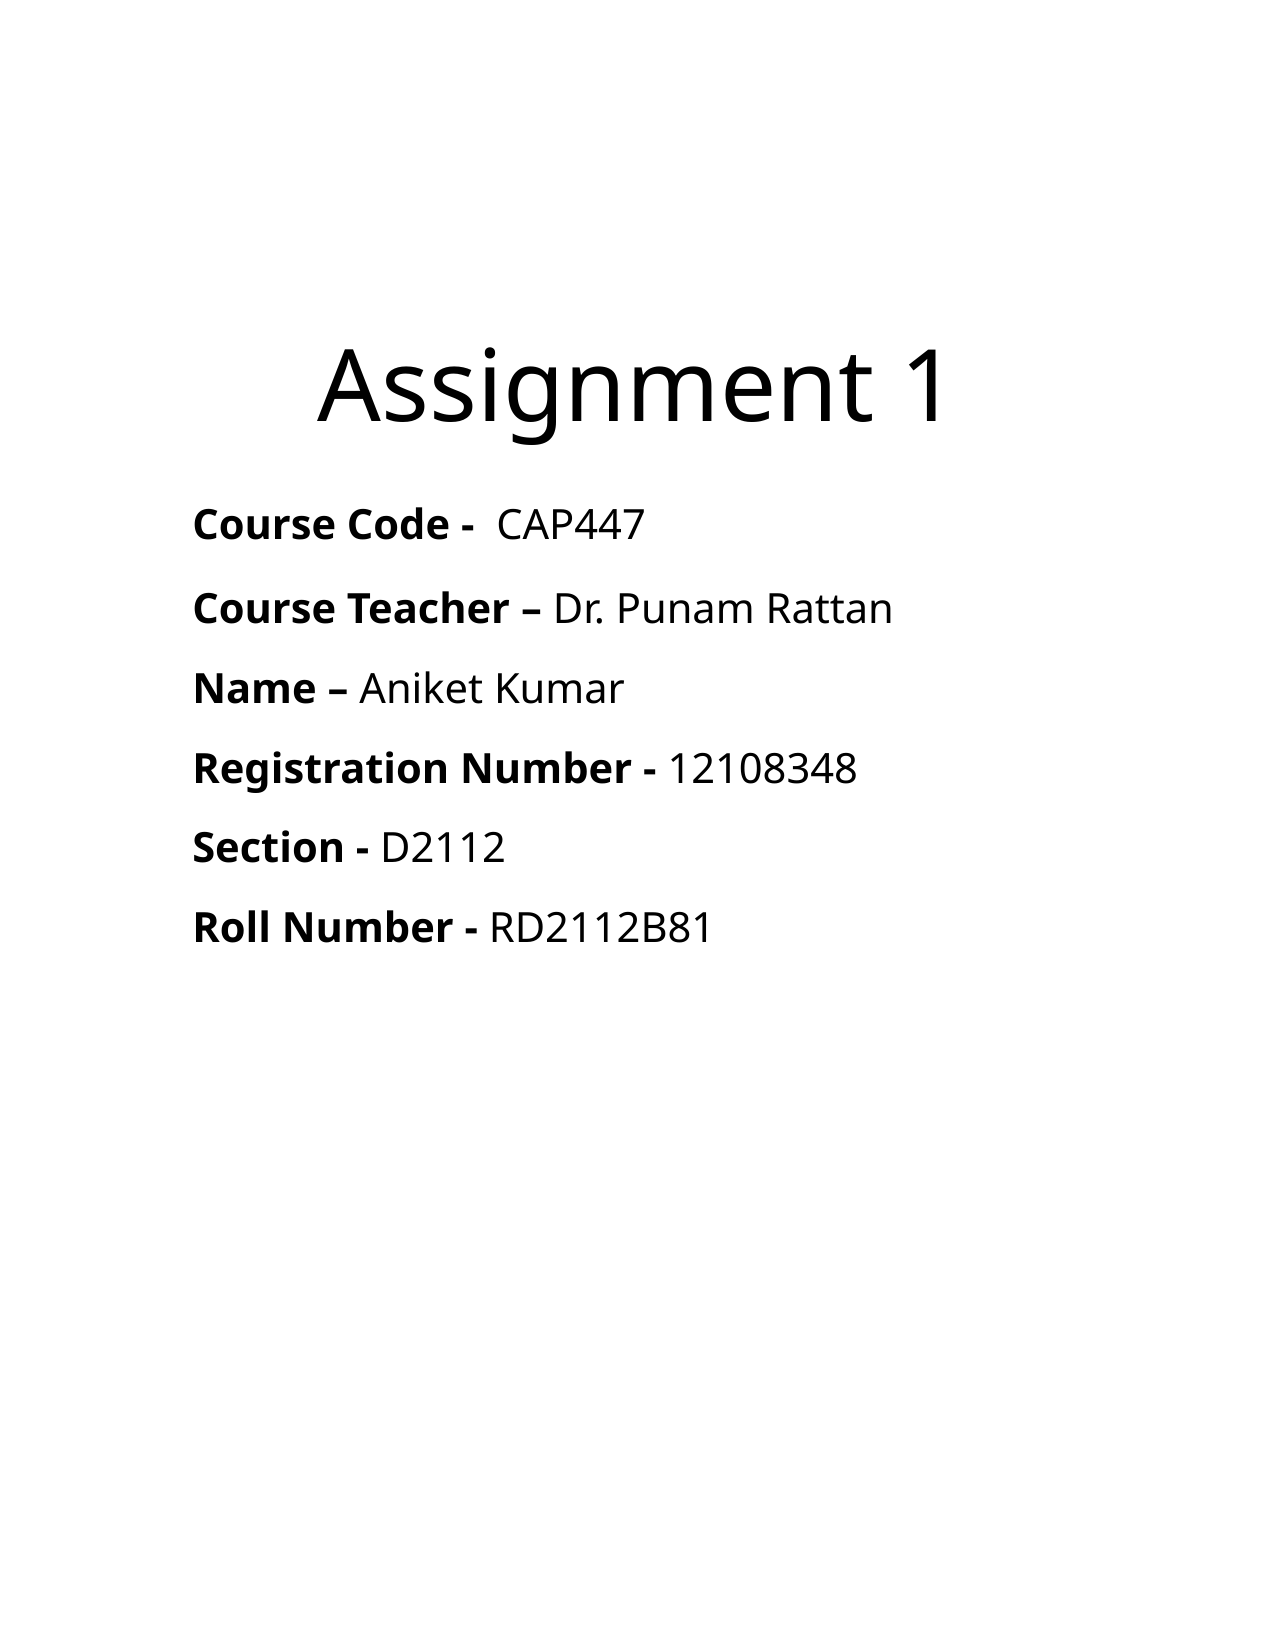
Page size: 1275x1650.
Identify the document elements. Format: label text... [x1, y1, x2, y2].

text Name – Aniket Kumar [118, 659, 1157, 716]
text Course Teacher – Dr. Punam Rattan [118, 579, 1157, 636]
text Roll Number - RD2112B81 [118, 898, 1157, 955]
text Section - D2112 [118, 818, 1157, 875]
text Course Code - CAP447 [118, 486, 1157, 554]
text Registration Number - 12108348 [118, 738, 1157, 795]
text Assignment 1 [118, 315, 1157, 451]
